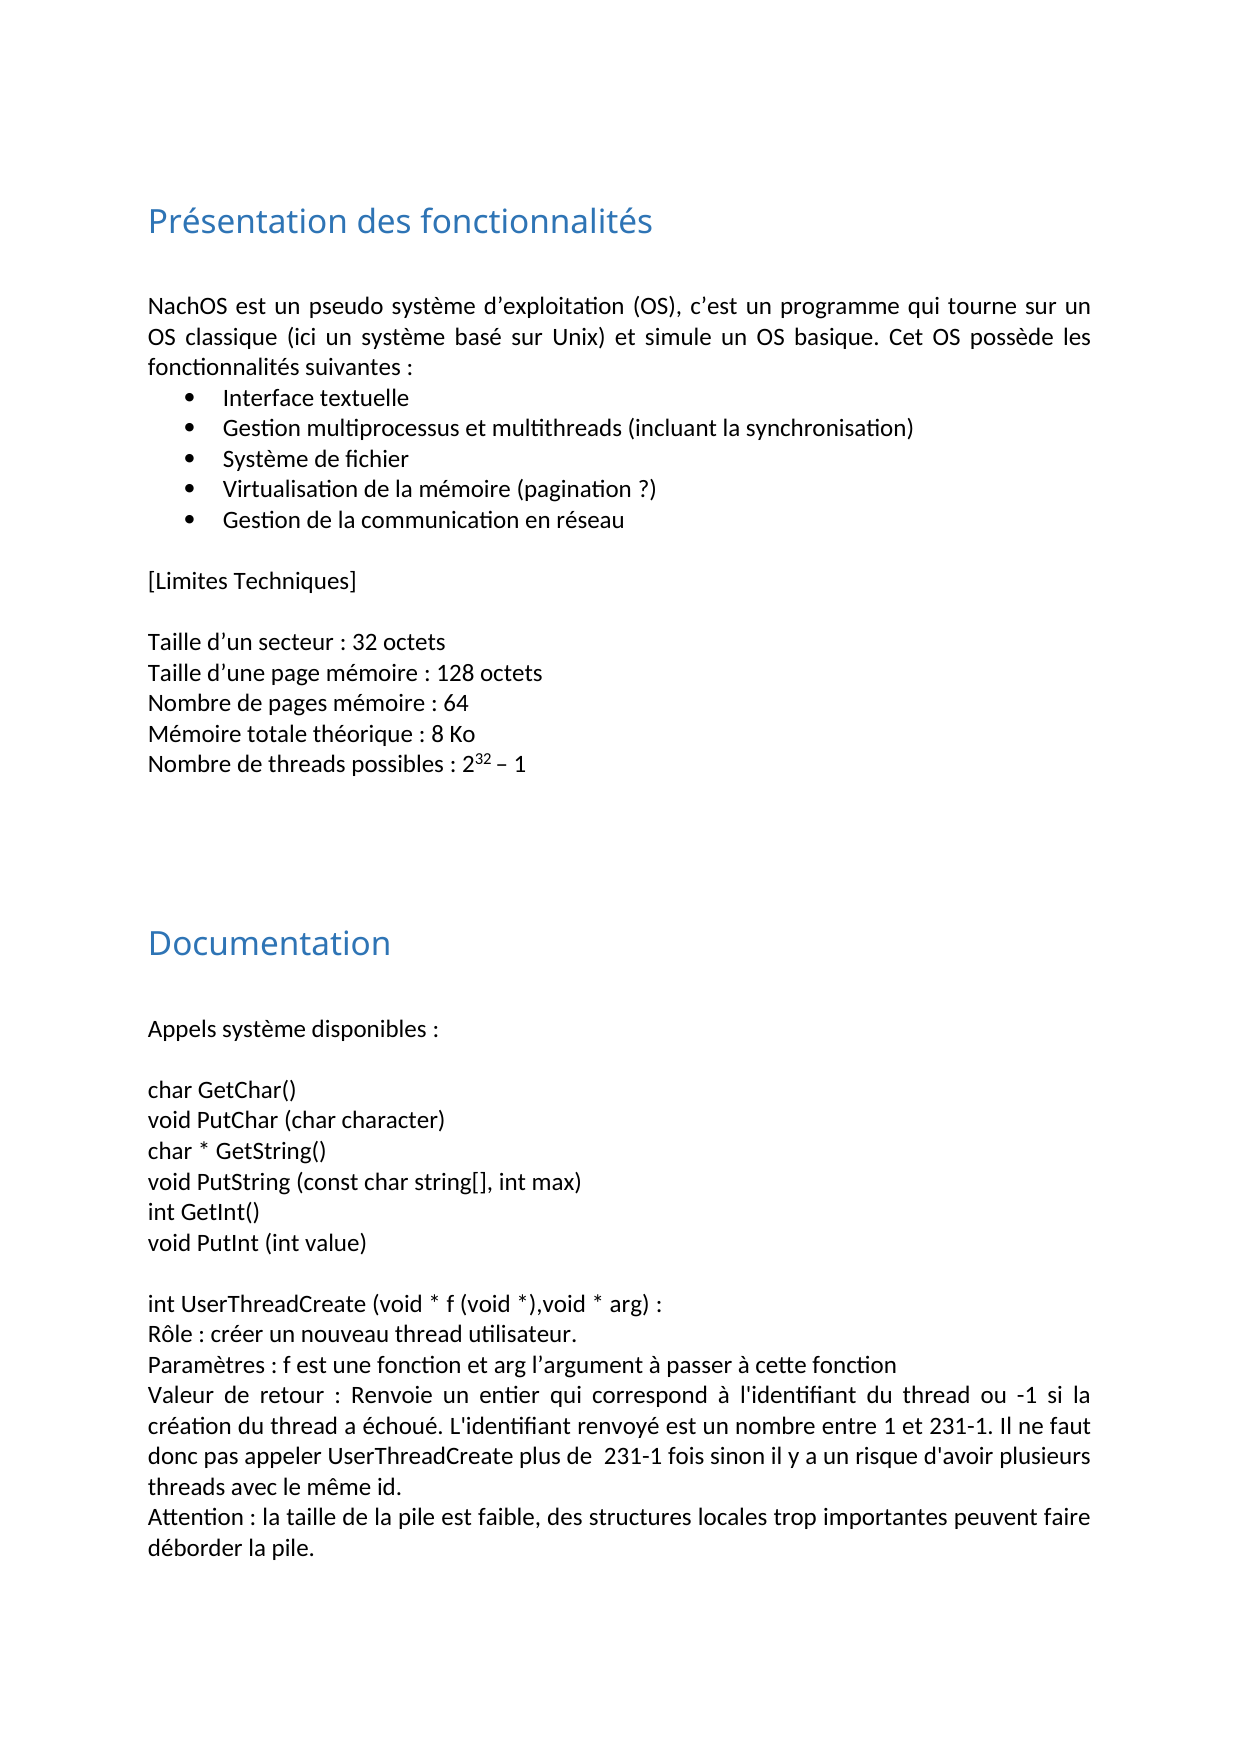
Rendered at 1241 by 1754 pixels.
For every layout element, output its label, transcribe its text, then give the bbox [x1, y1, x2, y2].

list Gestion de la communication en réseau [185, 504, 1093, 534]
text NachOS est un pseudo système d’exploitation (OS), c’est un programme qui tourne sur un OS classique (ici un système basé sur Unix) et simule un OS basique. Cet OS possède les fonctionnalités suivantes : [148, 290, 1093, 382]
list Gestion multiprocessus et multithreads (incluant la synchronisation) [185, 412, 1093, 443]
text Attention : la taille de la pile est faible, des structures locales trop importantes peuvent faire déborder la pile. [148, 1501, 1093, 1562]
text Appels système disponibles : [148, 1013, 1093, 1043]
text Taille d’un secteur : 32 octets [148, 626, 1093, 657]
text [Limites Techniques] [148, 565, 1093, 596]
text int UserThreadCreate (void * f (void *),void * arg) : [148, 1288, 1093, 1318]
subtitle Présentation des fonctionnalités [148, 197, 1093, 243]
text void PutInt (int value) [148, 1227, 1093, 1257]
text Taille d’une page mémoire : 128 octets [148, 657, 1093, 687]
text void PutString (const char string[], int max) [148, 1166, 1093, 1196]
text void PutChar (char character) [148, 1104, 1093, 1135]
text int GetInt() [148, 1196, 1093, 1227]
text Nombre de pages mémoire : 64 [148, 687, 1093, 718]
text char * GetString() [148, 1135, 1093, 1166]
list Interface textuelle [185, 382, 1093, 412]
text char GetChar() [148, 1074, 1093, 1104]
subtitle Documentation [148, 920, 1093, 966]
list Système de fichier [185, 443, 1093, 473]
list Virtualisation de la mémoire (pagination ?) [185, 473, 1093, 504]
text Paramètres : f est une fonction et arg l’argument à passer à cette fonction [148, 1349, 1093, 1379]
text Valeur de retour : Renvoie un entier qui correspond à l'identifiant du thread ou -1 si la création du thread a échoué. L'identifiant renvoyé est un nombre entre 1 et 231-1. Il ne faut donc pas appeler UserThreadCreate plus de 231-1 fois sinon il y a un risque d'avoir plusieurs threads avec le même id. [148, 1379, 1093, 1501]
text Rôle : créer un nouveau thread utilisateur. [148, 1318, 1093, 1349]
text Nombre de threads possibles : 232 – 1 [148, 748, 1093, 779]
text Mémoire totale théorique : 8 Ko [148, 718, 1093, 748]
